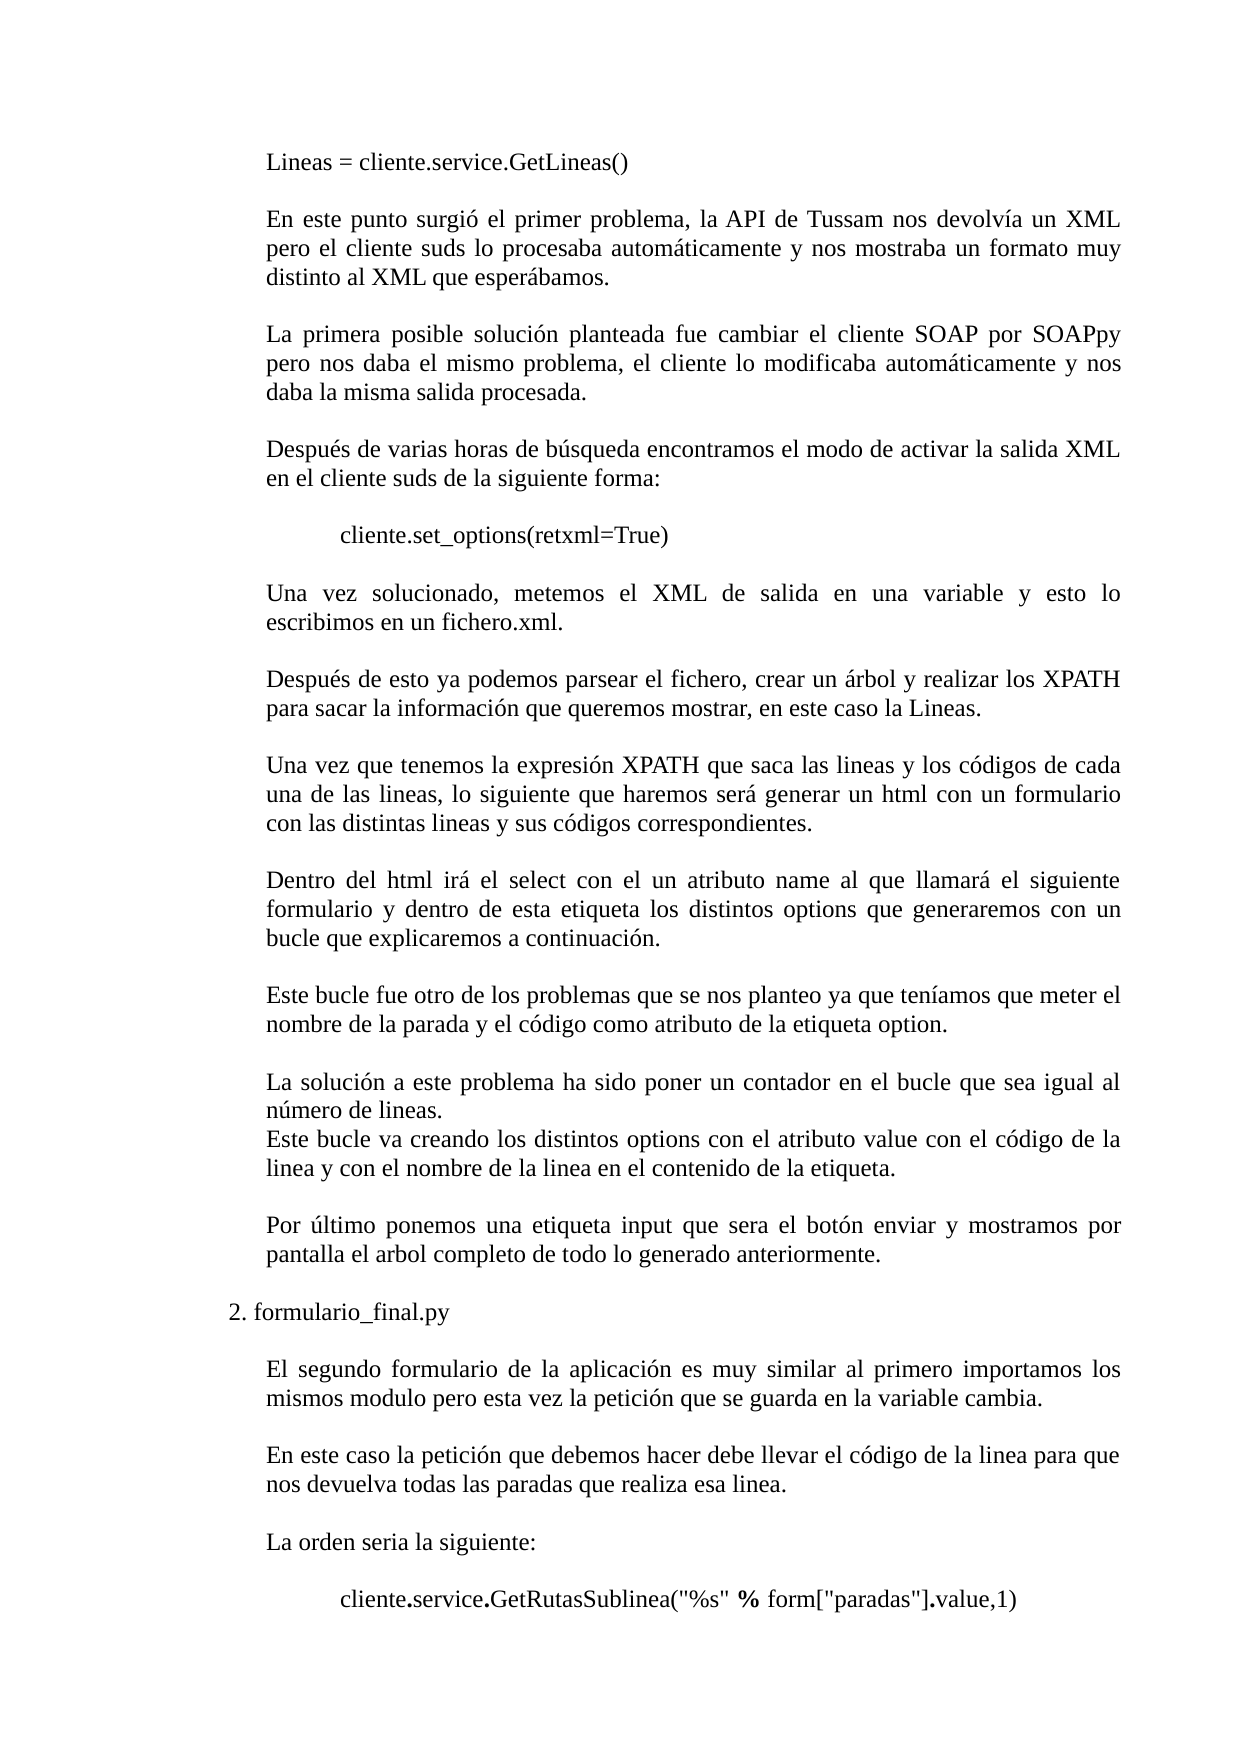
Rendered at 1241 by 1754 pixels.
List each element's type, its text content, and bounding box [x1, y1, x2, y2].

text cliente.service.GetRutasSublinea("%s" % form["paradas"].value,1) [266, 1584, 1122, 1613]
text Por último ponemos una etiqueta input que sera el botón enviar y mostramos por pantalla el arbol completo de todo lo generado anteriormente. [266, 1211, 1122, 1268]
text Dentro del html irá el select con el un atributo name al que llamará el siguiente formulario y dentro de esta etiqueta los distintos options que generaremos con un bucle que explicaremos a continuación. [266, 866, 1122, 952]
text La solución a este problema ha sido poner un contador en el bucle que sea igual al número de lineas. [266, 1067, 1122, 1124]
text Este bucle fue otro de los problemas que se nos planteo ya que teníamos que meter el nombre de la parada y el código como atributo de la etiqueta option. [266, 981, 1122, 1038]
text Después de esto ya podemos parsear el fichero, crear un árbol y realizar los XPATH para sacar la información que queremos mostrar, en este caso la Lineas. [266, 664, 1122, 722]
text La orden seria la siguiente: [266, 1527, 1122, 1556]
text El segundo formulario de la aplicación es muy similar al primero importamos los mismos modulo pero esta vez la petición que se guarda en la variable cambia. [266, 1354, 1122, 1412]
text En este caso la petición que debemos hacer debe llevar el código de la linea para que nos devuelva todas las paradas que realiza esa linea. [266, 1441, 1122, 1498]
text En este punto surgió el primer problema, la API de Tussam nos devolvía un XML pero el cliente suds lo procesaba automáticamente y nos mostraba un formato muy distinto al XML que esperábamos. [266, 204, 1122, 291]
text Después de varias horas de búsqueda encontramos el modo de activar la salida XML en el cliente suds de la siguiente forma: [266, 434, 1122, 492]
text Este bucle va creando los distintos options con el atributo value con el código de la linea y con el nombre de la linea en el contenido de la etiqueta. [266, 1124, 1122, 1182]
text Lineas = cliente.service.GetLineas() [266, 147, 1122, 176]
list 2. formulario_final.py [228, 1297, 1122, 1326]
text Una vez solucionado, metemos el XML de salida en una variable y esto lo escribimos en un fichero.xml. [266, 578, 1122, 636]
text cliente.set_options(retxml=True) [340, 521, 1122, 549]
text La primera posible solución planteada fue cambiar el cliente SOAP por SOAPpy pero nos daba el mismo problema, el cliente lo modificaba automáticamente y nos daba la misma salida procesada. [266, 319, 1122, 406]
text Una vez que tenemos la expresión XPATH que saca las lineas y los códigos de cada una de las lineas, lo siguiente que haremos será generar un html con un formulario con las distintas lineas y sus códigos correspondientes. [266, 751, 1122, 837]
